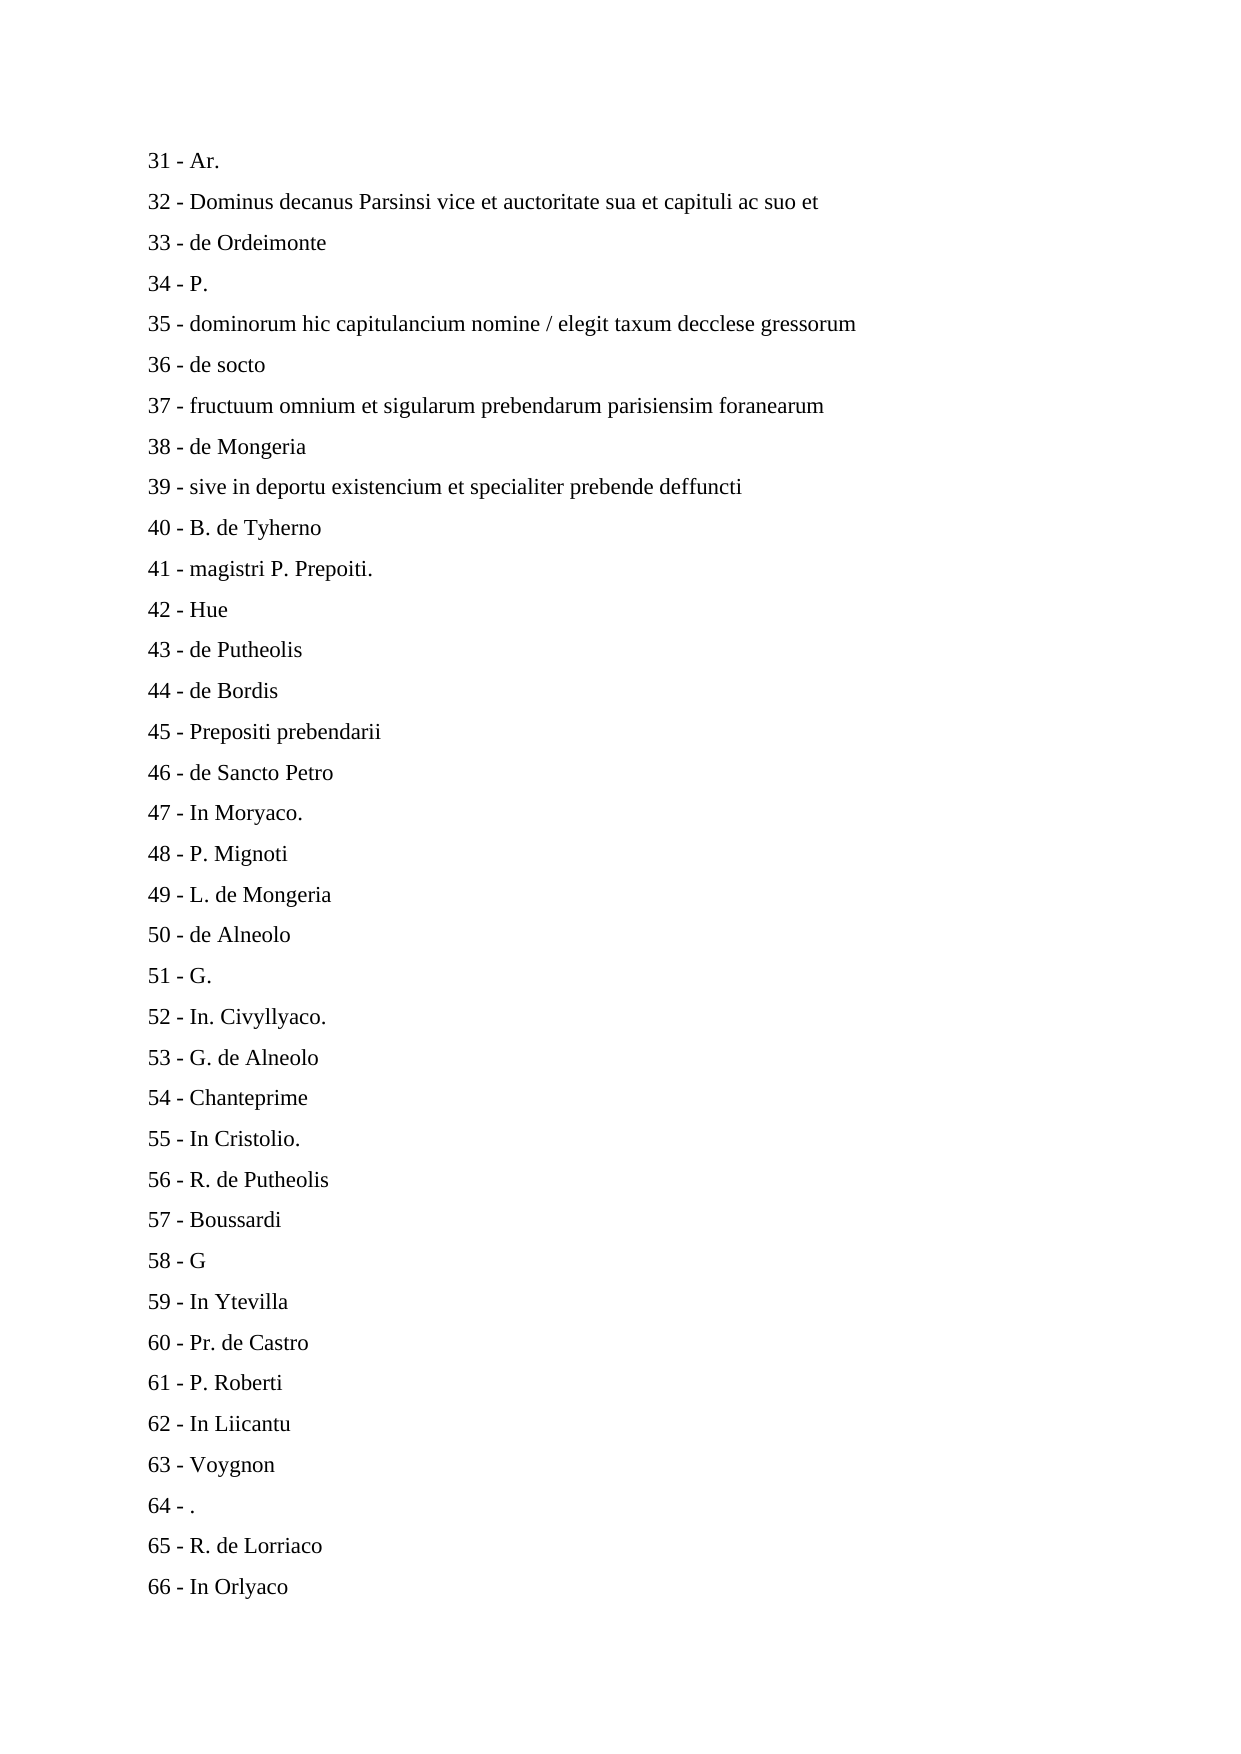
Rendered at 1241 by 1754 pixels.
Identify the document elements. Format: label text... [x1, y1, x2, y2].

text 44 - de Bordis [148, 677, 1093, 703]
text 35 - dominorum hic capitulancium nomine / elegit taxum decclese gressorum [148, 311, 1093, 337]
text 46 - de Sancto Petro [148, 758, 1093, 785]
text 66 - In Orlyaco [148, 1573, 1093, 1599]
text 31 - Ar. [148, 148, 1093, 174]
text 58 - G [148, 1247, 1093, 1274]
text 54 - Chanteprime [148, 1084, 1093, 1111]
text 39 - sive in deportu existencium et specialiter prebende deffuncti [148, 473, 1093, 500]
text 51 - G. [148, 962, 1093, 988]
text 37 - fructuum omnium et sigularum prebendarum parisiensim foranearum [148, 392, 1093, 418]
text 38 - de Mongeria [148, 433, 1093, 459]
text 33 - de Ordeimonte [148, 229, 1093, 255]
text 55 - In Cristolio. [148, 1125, 1093, 1151]
text 56 - R. de Putheolis [148, 1166, 1093, 1192]
text 52 - In. Civyllyaco. [148, 1003, 1093, 1029]
text 45 - Prepositi prebendarii [148, 718, 1093, 744]
text 48 - P. Mignoti [148, 840, 1093, 866]
text 43 - de Putheolis [148, 636, 1093, 663]
text 63 - Voygnon [148, 1451, 1093, 1477]
text 64 - . [148, 1492, 1093, 1518]
text 61 - P. Roberti [148, 1369, 1093, 1396]
text 32 - Dominus decanus Parsinsi vice et auctoritate sua et capituli ac suo et [148, 188, 1093, 215]
text 41 - magistri P. Prepoiti. [148, 555, 1093, 581]
text 60 - Pr. de Castro [148, 1329, 1093, 1355]
text 49 - L. de Mongeria [148, 881, 1093, 907]
text 62 - In Liicantu [148, 1410, 1093, 1437]
text 47 - In Moryaco. [148, 799, 1093, 826]
text 57 - Boussardi [148, 1207, 1093, 1233]
text 53 - G. de Alneolo [148, 1044, 1093, 1070]
text 34 - P. [148, 270, 1093, 296]
text 42 - Hue [148, 596, 1093, 622]
text 40 - B. de Tyherno [148, 514, 1093, 541]
text 59 - In Ytevilla [148, 1288, 1093, 1314]
text 36 - de socto [148, 351, 1093, 378]
text 65 - R. de Lorriaco [148, 1532, 1093, 1559]
text 50 - de Alneolo [148, 921, 1093, 948]
